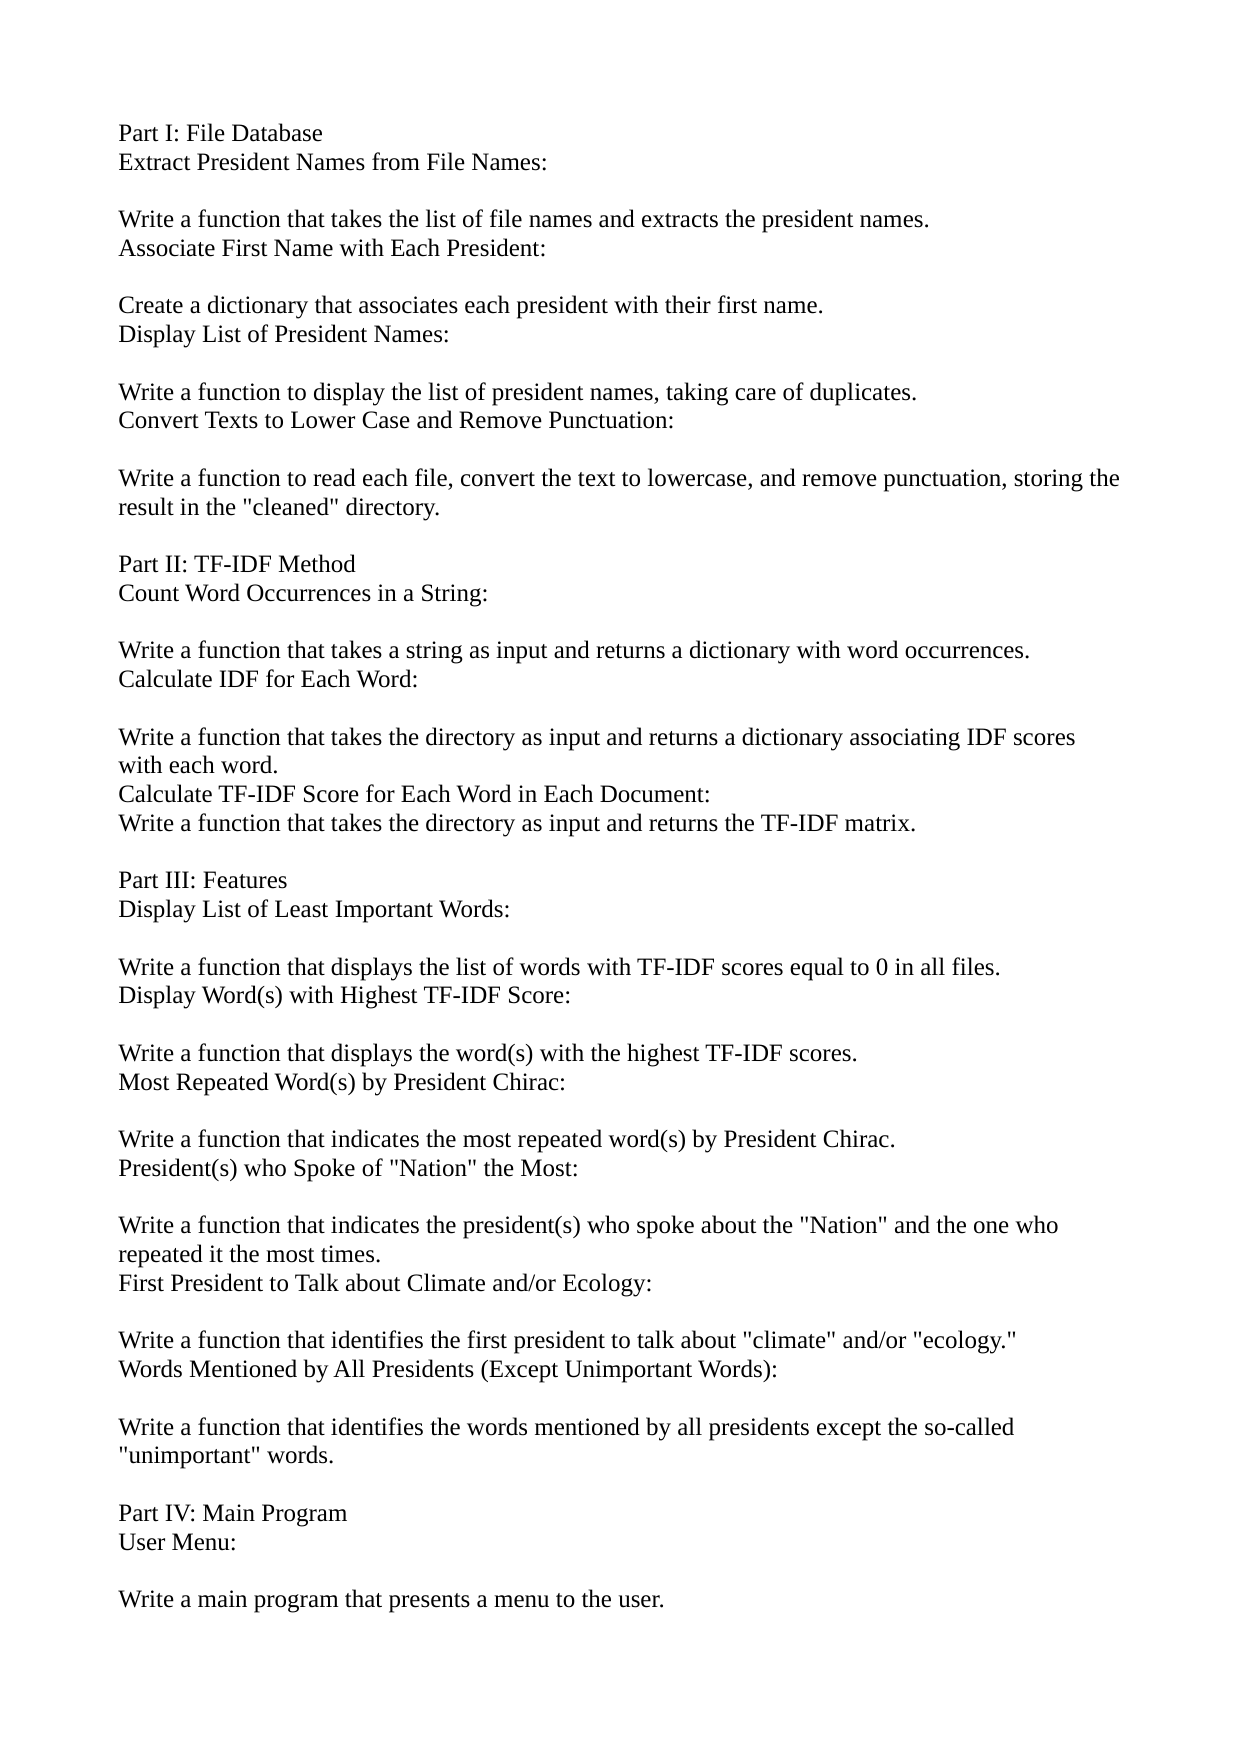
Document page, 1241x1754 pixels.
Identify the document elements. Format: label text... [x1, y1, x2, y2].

text Part II: TF-IDF Method Count Word Occurrences in a String: Write a function that takes a string as input and returns a dictionary with word occurrences. Calculate IDF for Each Word: Write a function that takes the directory as input and returns a dictionary associating IDF scores with each word. Calculate TF-IDF Score for Each Word in Each Document: Write a function that takes the directory as input and returns the TF-IDF matrix. [118, 549, 1122, 866]
text Part IV: Main Program User Menu: Write a main program that presents a menu to the user. [118, 1498, 1122, 1613]
text Part I: File Database Extract President Names from File Names: Write a function that takes the list of file names and extracts the president names. Associate First Name with Each President: Create a dictionary that associates each president with their first name. Display List of President Names: Write a function to display the list of president names, taking care of duplicates. Convert Texts to Lower Case and Remove Punctuation: Write a function to read each file, convert the text to lowercase, and remove punctuation, storing the result in the "cleaned" directory. [118, 118, 1122, 549]
text Part III: Features Display List of Least Important Words: Write a function that displays the list of words with TF-IDF scores equal to 0 in all files. Display Word(s) with Highest TF-IDF Score: Write a function that displays the word(s) with the highest TF-IDF scores. Most Repeated Word(s) by President Chirac: Write a function that indicates the most repeated word(s) by President Chirac. President(s) who Spoke of "Nation" the Most: Write a function that indicates the president(s) who spoke about the "Nation" and the one who repeated it the most times. First President to Talk about Climate and/or Ecology: Write a function that identifies the first president to talk about "climate" and/or "ecology." Words Mentioned by All Presidents (Except Unimportant Words): Write a function that identifies the words mentioned by all presidents except the so-called "unimportant" words. [118, 866, 1122, 1498]
